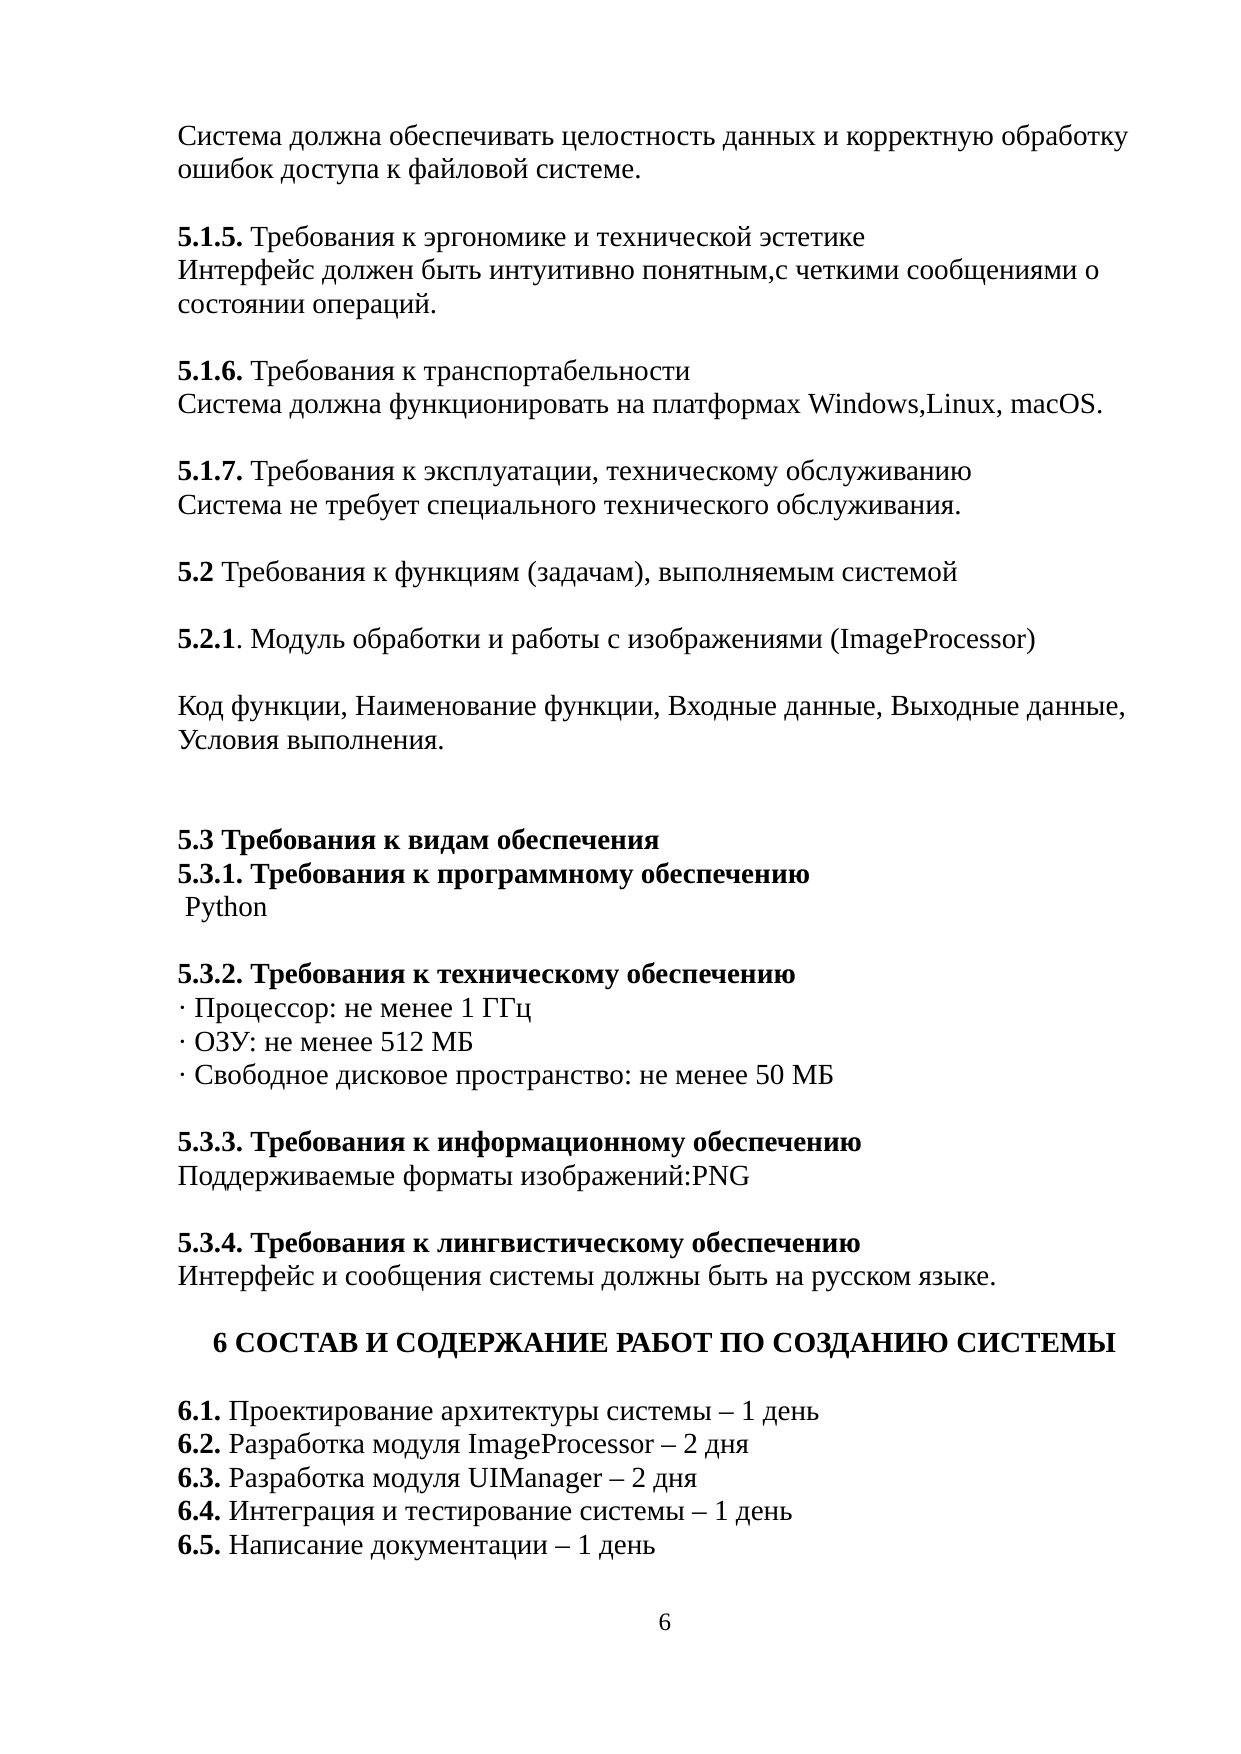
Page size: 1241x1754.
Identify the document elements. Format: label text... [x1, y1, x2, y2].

text 6.4. Интеграция и тестирование системы – 1 день [177, 1493, 1152, 1527]
text 5.1.5. Требования к эргономике и технической эстетике [177, 219, 1152, 252]
text 6.3. Разработка модуля UIManager – 2 дня [177, 1460, 1152, 1493]
text Интерфейс должен быть интуитивно понятным,с четкими сообщениями о состоянии операций. [177, 252, 1152, 319]
text 5.2.1. Модуль обработки и работы с изображениями (ImageProcessor) [177, 621, 1152, 655]
text 5.3 Требования к видам обеспечения [177, 822, 1152, 856]
text · Процессор: не менее 1 ГГц [177, 990, 1152, 1024]
text Код функции, Наименование функции, Входные данные, Выходные данные, Условия выполнения. [177, 688, 1152, 755]
text 5.3.3. Требования к информационному обеспечению [177, 1124, 1152, 1158]
text Система должна функционировать на платформах Windows,Linux, macOS. [177, 386, 1152, 420]
text 6 СОСТАВ И СОДЕРЖАНИЕ РАБОТ ПО СОЗДАНИЮ СИСТЕМЫ [177, 1326, 1152, 1359]
text 5.3.1. Требования к программному обеспечению [177, 856, 1152, 889]
text Python [177, 889, 1152, 923]
text 5.1.7. Требования к эксплуатации, техническому обслуживанию [177, 453, 1152, 487]
text Поддерживаемые форматы изображений:PNG [177, 1158, 1152, 1191]
text Система не требует специального технического обслуживания. [177, 487, 1152, 521]
text · ОЗУ: не менее 512 МБ [177, 1024, 1152, 1057]
text 6.2. Разработка модуля ImageProcessor – 2 дня [177, 1426, 1152, 1460]
text Система должна обеспечивать целостность данных и корректную обработку ошибок доступа к файловой системе. [177, 118, 1152, 185]
text 6.1. Проектирование архитектуры системы – 1 день [177, 1393, 1152, 1426]
text 5.1.6. Требования к транспортабельности [177, 353, 1152, 386]
text 5.2 Требования к функциям (задачам), выполняемым системой [177, 554, 1152, 588]
text Интерфейс и сообщения системы должны быть на русском языке. [177, 1258, 1152, 1292]
text 6.5. Написание документации – 1 день [177, 1527, 1152, 1560]
text · Свободное дисковое пространство: не менее 50 МБ [177, 1057, 1152, 1091]
text 5.3.4. Требования к лингвистическому обеспечению [177, 1225, 1152, 1258]
text 5.3.2. Требования к техническому обеспечению [177, 957, 1152, 990]
